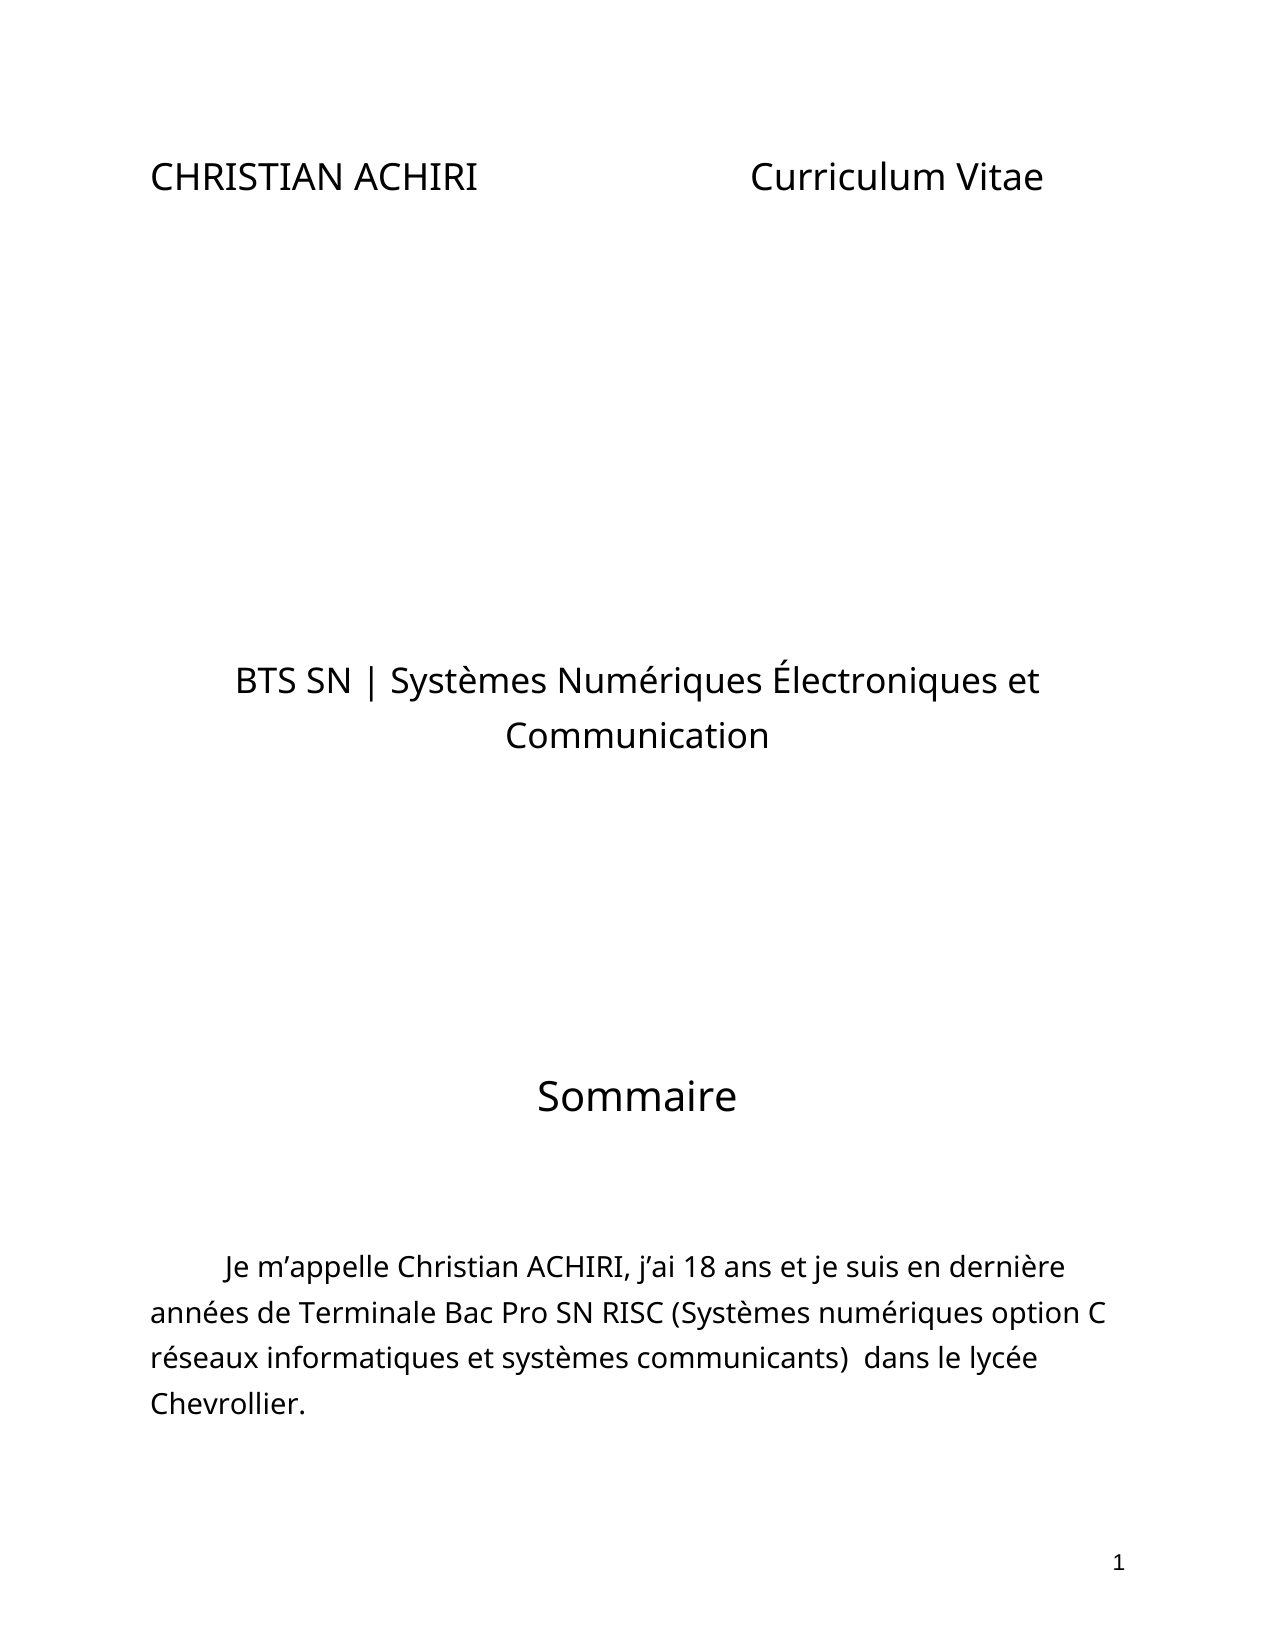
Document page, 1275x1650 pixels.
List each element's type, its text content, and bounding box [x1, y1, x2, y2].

text Je m’appelle Christian ACHIRI, j’ai 18 ans et je suis en dernière années de Terminale Bac Pro SN RISC (Systèmes numériques option C réseaux informatiques et systèmes communicants) dans le lycée Chevrollier. [150, 1246, 1125, 1423]
text Sommaire [150, 1067, 1125, 1123]
text CHRISTIAN ACHIRI Curriculum Vitae [150, 150, 1125, 201]
text BTS SN | Systèmes Numériques Électroniques et Communication [150, 656, 1125, 759]
